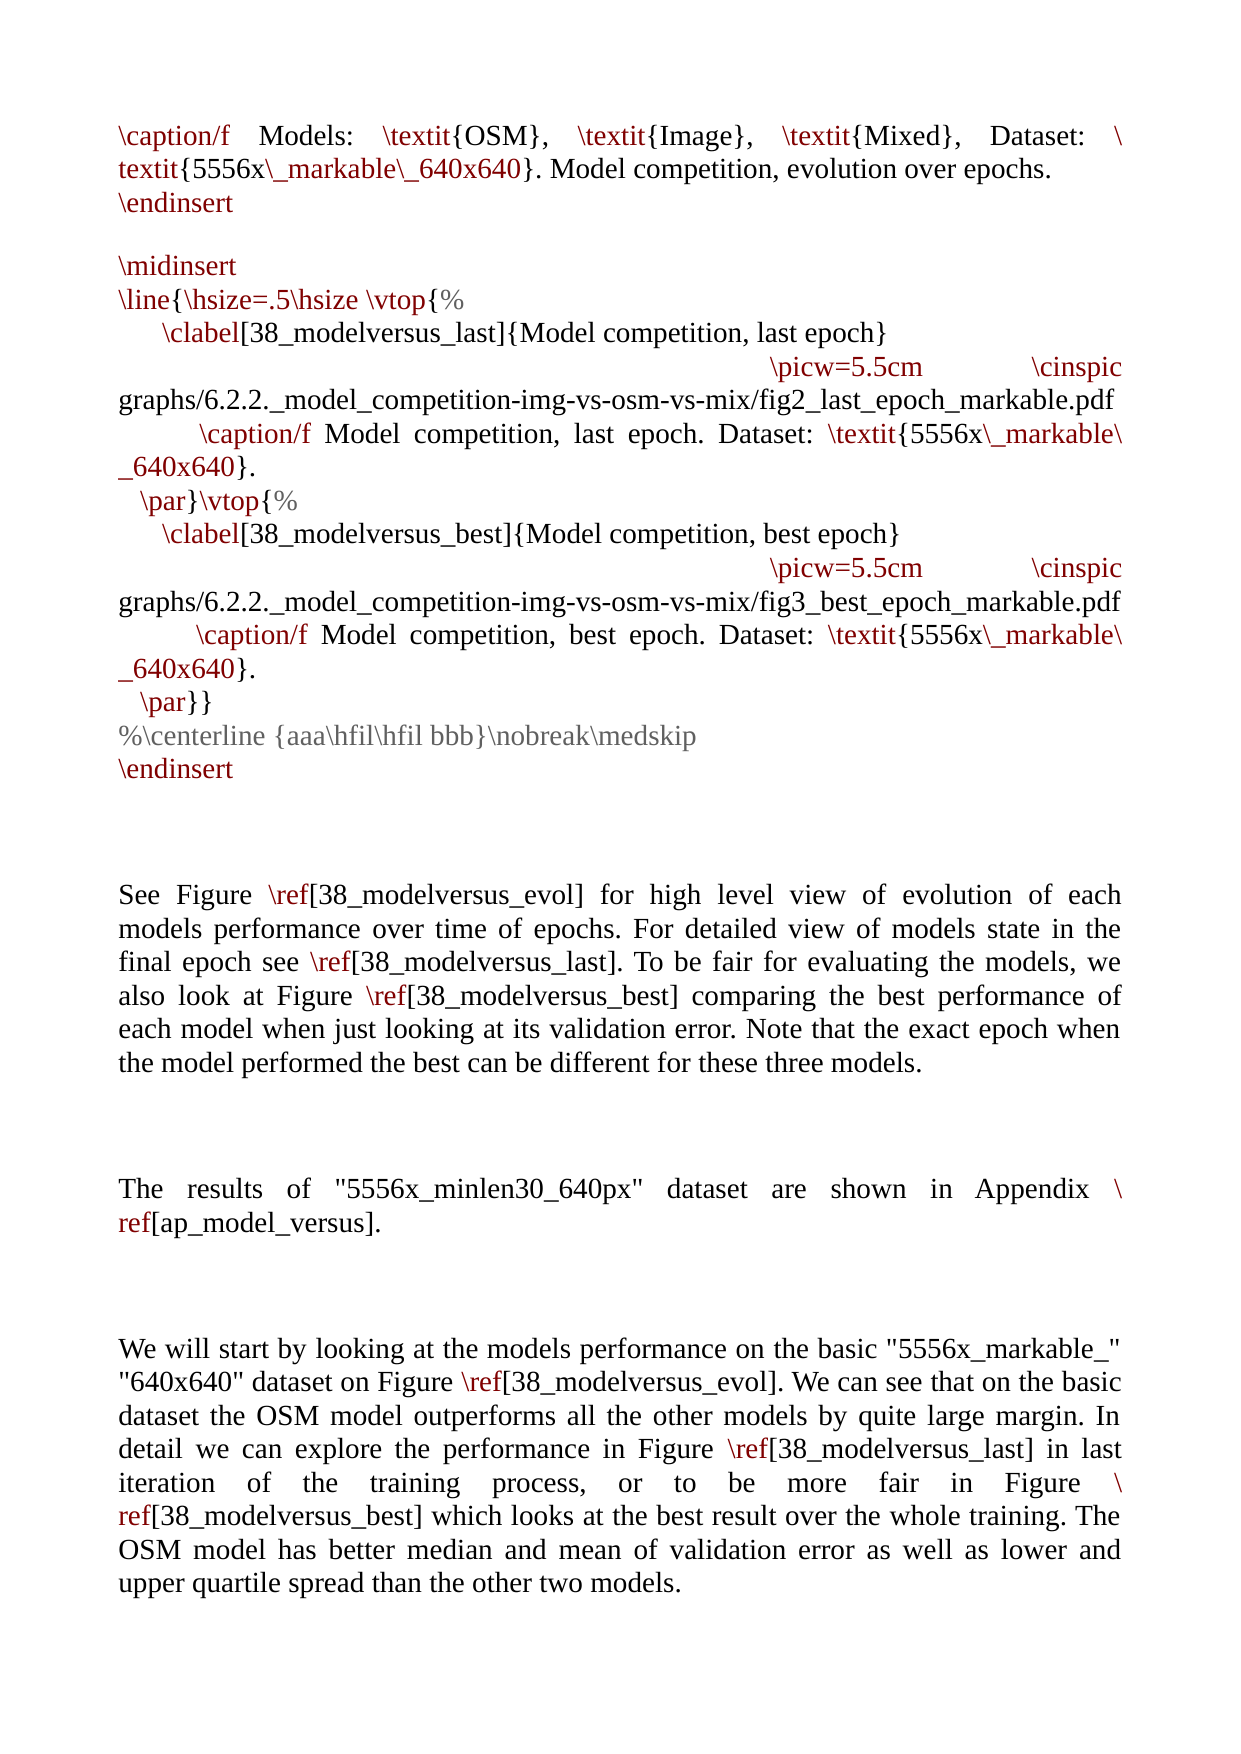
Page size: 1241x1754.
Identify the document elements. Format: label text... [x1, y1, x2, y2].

text %\centerline {aaa\hfil\hfil bbb}\nobreak\medskip [118, 718, 1122, 751]
text \par}} [118, 684, 1122, 718]
text \caption/f Models: \textit{OSM}, \textit{Image}, \textit{Mixed}, Dataset: \textit{5556x\_markable\_640x640}. Model competition, evolution over epochs. [118, 118, 1122, 185]
text \caption/f Model competition, best epoch. Dataset: \textit{5556x\_markable\_640x640}. [118, 617, 1122, 684]
text \midinsert [118, 248, 1122, 282]
text See Figure \ref[38_modelversus_evol] for high level view of evolution of each models performance over time of epochs. For detailed view of models state in the final epoch see \ref[38_modelversus_last]. To be fair for evaluating the models, we also look at Figure \ref[38_modelversus_best] comparing the best performance of each model when just looking at its validation error. Note that the exact epoch when the model performed the best can be different for these three models. [118, 877, 1122, 1079]
text \par}\vtop{% [118, 483, 1122, 517]
text \picw=5.5cm \cinspic graphs/6.2.2._model_competition-img-vs-osm-vs-mix/fig2_last_epoch_markable.pdf [118, 349, 1122, 416]
text \picw=5.5cm \cinspic graphs/6.2.2._model_competition-img-vs-osm-vs-mix/fig3_best_epoch_markable.pdf [118, 550, 1122, 617]
text \endinsert [118, 751, 1122, 785]
text \clabel[38_modelversus_best]{Model competition, best epoch} [118, 517, 1122, 550]
text \clabel[38_modelversus_last]{Model competition, last epoch} [118, 315, 1122, 349]
text We will start by looking at the models performance on the basic "5556x_markable_" "640x640" dataset on Figure \ref[38_modelversus_evol]. We can see that on the basic dataset the OSM model outperforms all the other models by quite large margin. In detail we can explore the performance in Figure \ref[38_modelversus_last] in last iteration of the training process, or to be more fair in Figure \ref[38_modelversus_best] which looks at the best result over the whole training. The OSM model has better median and mean of validation error as well as lower and upper quartile spread than the other two models. [118, 1331, 1122, 1599]
text \caption/f Model competition, last epoch. Dataset: \textit{5556x\_markable\_640x640}. [118, 416, 1122, 483]
text The results of "5556x_minlen30_640px" dataset are shown in Appendix \ref[ap_model_versus]. [118, 1171, 1122, 1238]
text \line{\hsize=.5\hsize \vtop{% [118, 282, 1122, 315]
text \endinsert [118, 185, 1122, 219]
